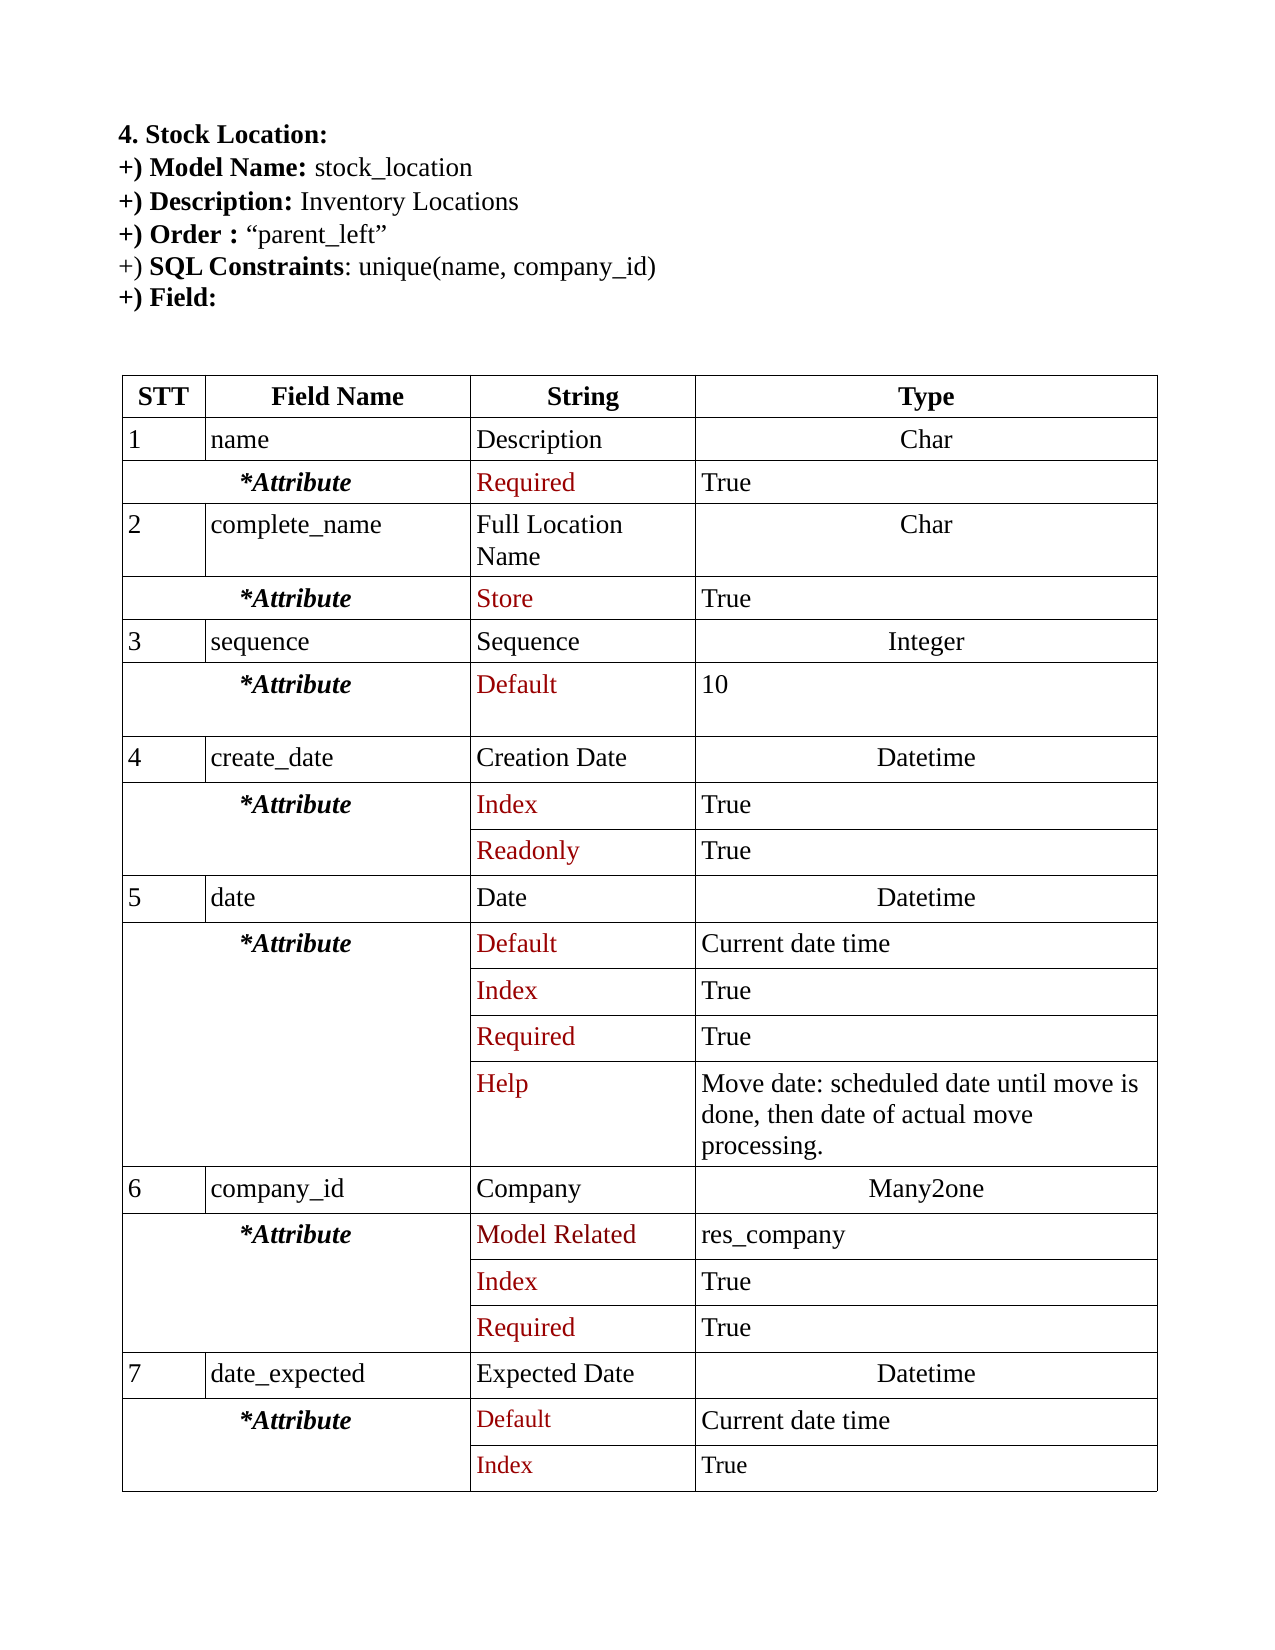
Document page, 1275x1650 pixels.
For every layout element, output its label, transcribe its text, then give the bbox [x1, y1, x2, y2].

table_cell Sequence [471, 620, 695, 662]
table_header Type [696, 376, 1157, 417]
table_cell Default [471, 1399, 695, 1445]
table_cell *Attribute [123, 1214, 470, 1352]
table_cell Date [471, 876, 695, 922]
table_cell Integer [696, 620, 1157, 662]
table_cell *Attribute [123, 923, 470, 1166]
table_cell True [696, 1016, 1157, 1061]
table_cell True [696, 461, 1157, 503]
table_cell res_company [696, 1214, 1157, 1259]
table_cell Index [471, 1260, 695, 1305]
table_cell 6 [123, 1167, 205, 1212]
table_cell Store [471, 577, 695, 619]
table_cell name [206, 418, 470, 460]
table_cell Company [471, 1167, 695, 1212]
table_cell Many2one [696, 1167, 1157, 1212]
table_cell 5 [123, 876, 205, 922]
table_cell *Attribute [123, 461, 470, 503]
table_cell Char [696, 504, 1157, 576]
text +) Description: Inventory Locations [118, 183, 1157, 216]
table_cell date [206, 876, 470, 922]
table_header String [471, 376, 695, 417]
table_cell 1 [123, 418, 205, 460]
table_cell Required [471, 1016, 695, 1061]
table_cell 2 [123, 504, 205, 576]
table_cell Index [471, 969, 695, 1014]
table_cell True [696, 577, 1157, 619]
table_cell Index [471, 783, 695, 829]
text 4. Stock Location: [118, 118, 1157, 149]
table_cell Current date time [696, 1399, 1157, 1445]
text +) Field: [118, 281, 1157, 312]
table_cell company_id [206, 1167, 470, 1212]
table_cell True [696, 1306, 1157, 1352]
table_cell Full Location Name [471, 504, 695, 576]
table_cell Index [471, 1446, 695, 1491]
table_cell True [696, 830, 1157, 875]
table_cell 3 [123, 620, 205, 662]
table_cell Datetime [696, 737, 1157, 782]
table_cell Required [471, 461, 695, 503]
table_cell Datetime [696, 876, 1157, 922]
text +) SQL Constraints: unique(name, company_id) [118, 250, 1157, 281]
table_cell Description [471, 418, 695, 460]
table_cell *Attribute [123, 783, 470, 875]
table_cell Datetime [696, 1353, 1157, 1398]
table_cell Char [696, 418, 1157, 460]
table_cell True [696, 969, 1157, 1014]
table_header Field Name [206, 376, 470, 417]
table_cell complete_name [206, 504, 470, 576]
table_cell Default [471, 923, 695, 968]
table_cell *Attribute [123, 577, 470, 619]
table_cell Default [471, 663, 695, 736]
table_cell Current date time [696, 923, 1157, 968]
text +) Order : “parent_left” [118, 216, 1157, 250]
table_cell Model Related [471, 1214, 695, 1259]
table_cell 4 [123, 737, 205, 782]
table_header STT [123, 376, 205, 417]
table_cell sequence [206, 620, 470, 662]
table_cell Help [471, 1062, 695, 1166]
table_cell create_date [206, 737, 470, 782]
table_cell Move date: scheduled date until move is done, then date of actual move processing. [696, 1062, 1157, 1166]
table_cell True [696, 1260, 1157, 1305]
table_cell Creation Date [471, 737, 695, 782]
table_cell 10 [696, 663, 1157, 736]
table_cell *Attribute [123, 1399, 470, 1491]
table_cell True [696, 783, 1157, 829]
table_cell 7 [123, 1353, 205, 1398]
table_cell date_expected [206, 1353, 470, 1398]
table_cell Readonly [471, 830, 695, 875]
table_cell Required [471, 1306, 695, 1352]
table_cell *Attribute [123, 663, 470, 736]
table_cell Expected Date [471, 1353, 695, 1398]
table_cell True [696, 1446, 1157, 1491]
text +) Model Name: stock_location [118, 149, 1157, 183]
